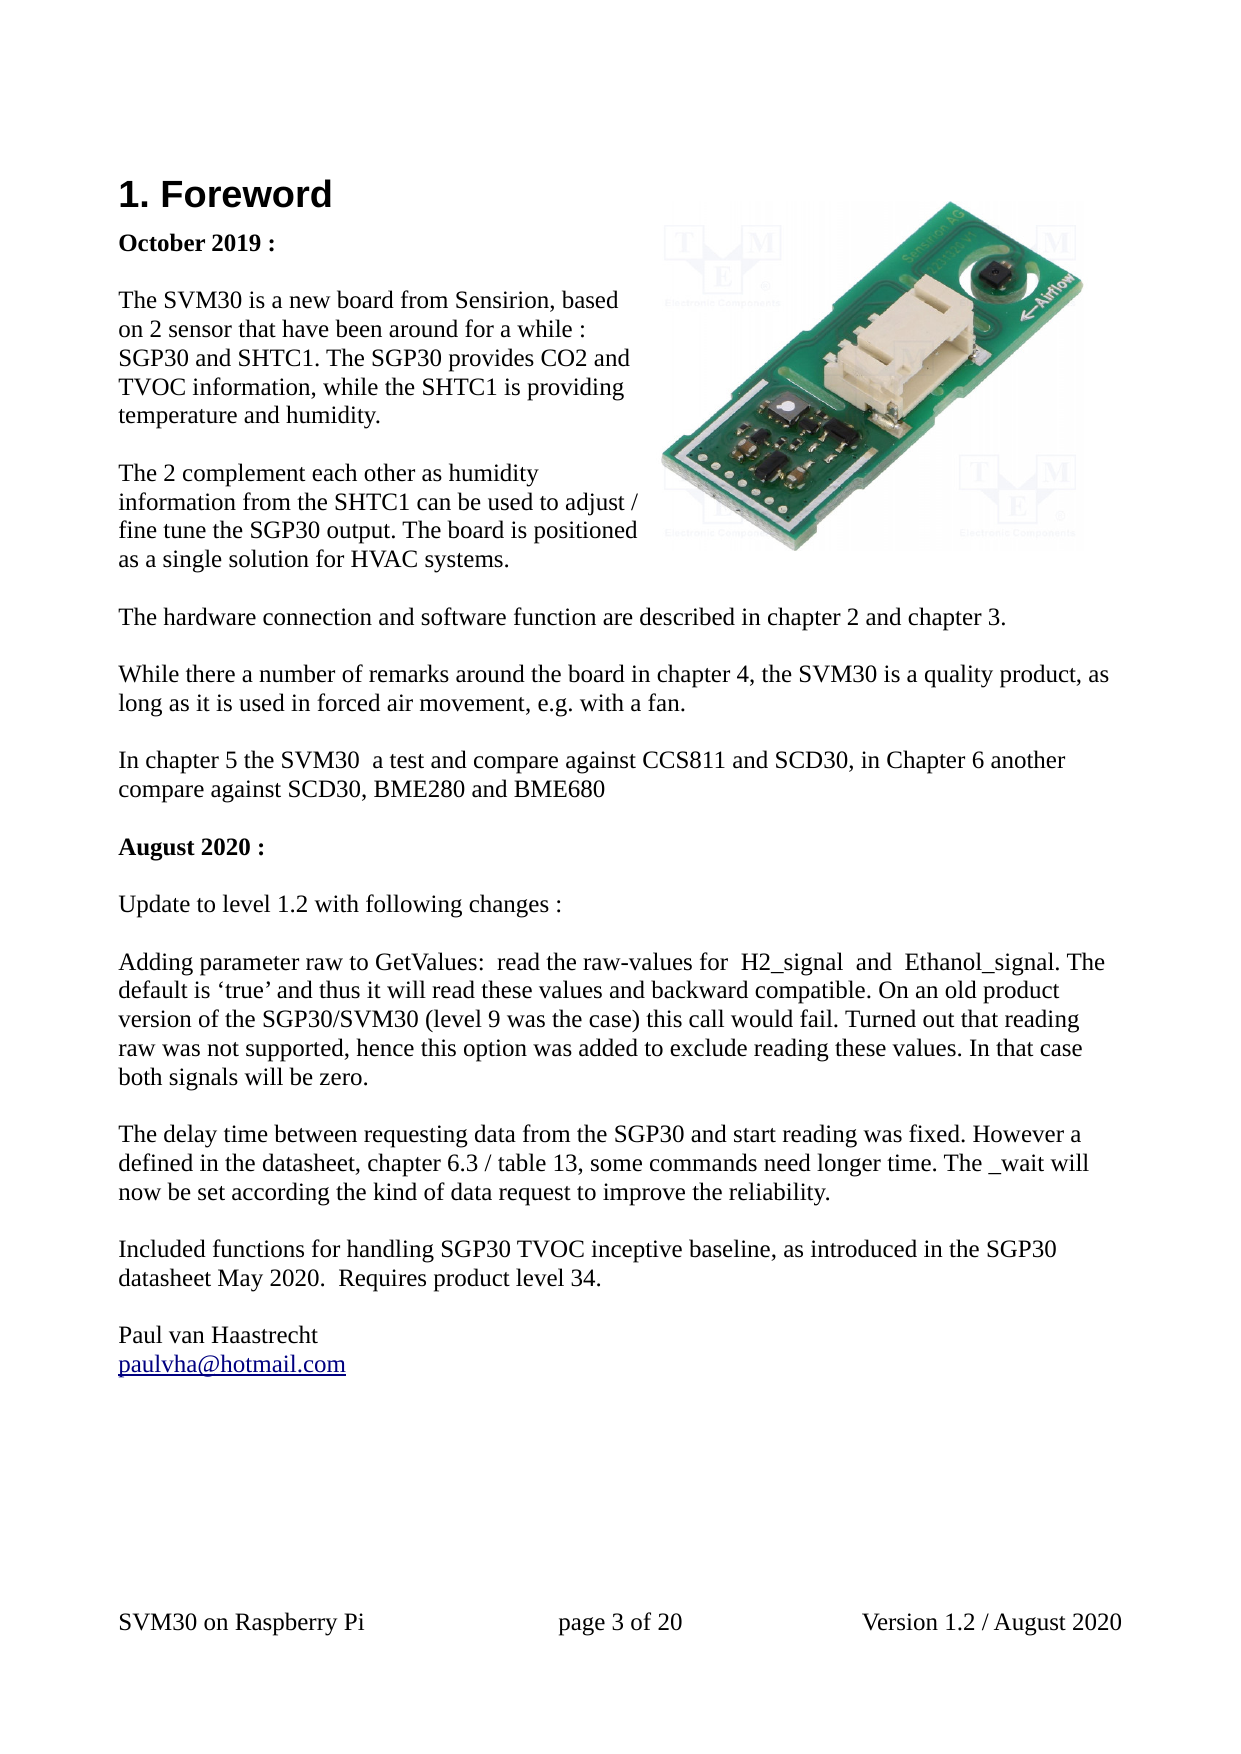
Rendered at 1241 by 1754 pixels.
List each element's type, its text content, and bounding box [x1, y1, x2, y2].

text Paul van Haastrecht [118, 1321, 1122, 1349]
text In chapter 5 the SVM30 a test and compare against CCS811 and SCD30, in Chapter 6 another compare against SCD30, BME280 and BME680 [118, 746, 1122, 803]
text Adding parameter raw to GetValues: read the raw-values for H2_signal and Ethanol_signal. The default is ‘true’ and thus it will read these values and backward compatible. On an old product version of the SGP30/SVM30 (level 9 was the case) this call would fail. Turned out that reading raw was not supported, hence this option was added to exclude reading these values. In that case both signals will be zero. [118, 947, 1122, 1091]
text The hardware connection and software function are described in chapter 2 and chapter 3. [118, 602, 1122, 631]
text paulvha@hotmail.com [118, 1349, 1122, 1378]
text Update to level 1.2 with following changes : [118, 889, 1122, 918]
text [1105, 228, 1122, 257]
subtitle 1. Foreword [118, 172, 1122, 216]
text August 2020 : [118, 832, 1122, 861]
text The delay time between requesting data from the SGP30 and start reading was fixed. However a defined in the datasheet, chapter 6.3 / table 13, some commands need longer time. The _wait will now be set according the kind of data request to improve the reliability. [118, 1119, 1122, 1206]
text October 2019 : [118, 228, 638, 257]
text The SVM30 is a new board from Sensirion, based on 2 sensor that have been around for a while : SGP30 and SHTC1. The SGP30 provides CO2 and TVOC information, while the SHTC1 is providing temperature and humidity. [118, 286, 638, 429]
text The 2 complement each other as humidity information from the SHTC1 can be used to adjust / fine tune the SGP30 output. The board is positioned as a single solution for HVAC systems. [118, 458, 1122, 573]
text Included functions for handling SGP30 TVOC inceptive baseline, as introduced in the SGP30 datasheet May 2020. Requires product level 34. [118, 1234, 1122, 1292]
picture [638, 201, 1105, 551]
text While there a number of remarks around the board in chapter 4, the SVM30 is a quality product, as long as it is used in forced air movement, e.g. with a fan. [118, 659, 1122, 717]
